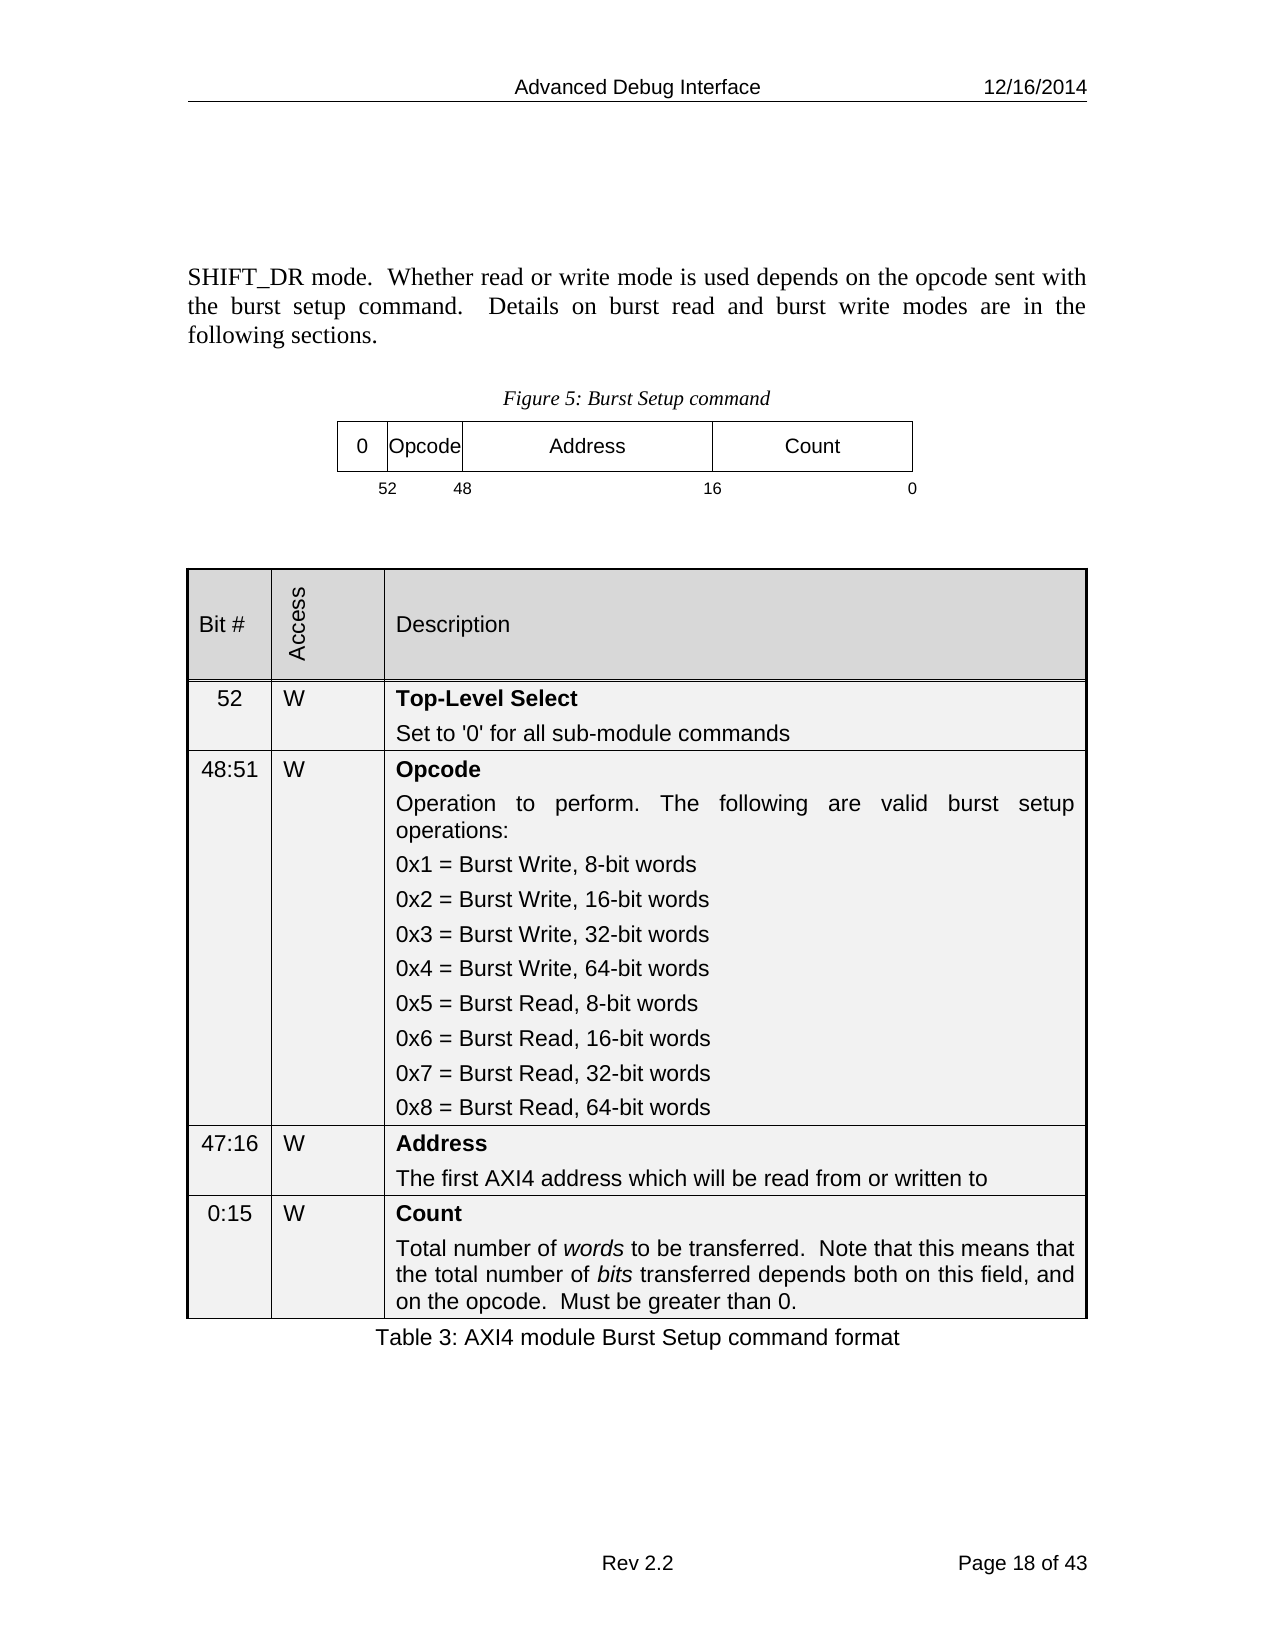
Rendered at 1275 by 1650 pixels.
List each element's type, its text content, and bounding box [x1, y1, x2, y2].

table_header Access [272, 570, 384, 679]
table_header Description [385, 570, 1085, 679]
table_cell W [272, 1126, 384, 1195]
table_cell Address The first AXI4 address which will be read from or written to [385, 1126, 1085, 1195]
table_cell 48:51 [189, 751, 271, 1125]
table_cell 0:15 [189, 1196, 271, 1318]
table_header Bit # [189, 570, 271, 679]
table_cell 47:16 [189, 1126, 271, 1195]
table_cell W [272, 682, 384, 750]
table_cell Count Total number of words to be transferred. Note that this means that the total number of bits transferred depends both on this field, and on the opcode. Must be greater than 0. [385, 1196, 1085, 1318]
table_cell W [272, 751, 384, 1125]
text SHIFT_DR mode. Whether read or write mode is used depends on the opcode sent with the burst setup command. Details on burst read and burst write modes are in the following sections. [187, 262, 1087, 349]
text Figure 5: Burst Setup command [337, 386, 938, 410]
table_cell 52 [189, 682, 271, 750]
table_cell Top-Level Select Set to '0' for all sub-module commands [385, 682, 1085, 750]
table_cell Opcode Operation to perform. The following are valid burst setup operations: 0x1 = Burst Write, 8-bit words 0x2 = Burst Write, 16-bit words 0x3 = Burst Write, 32-bit words 0x4 = Burst Write, 64-bit words 0x5 = Burst Read, 8-bit words 0x6 = Burst Read, 16-bit words 0x7 = Burst Read, 32-bit words 0x8 = Burst Read, 64-bit words [385, 751, 1085, 1125]
table_cell W [272, 1196, 384, 1318]
text Table 3: AXI4 module Burst Setup command format [187, 1323, 1087, 1350]
